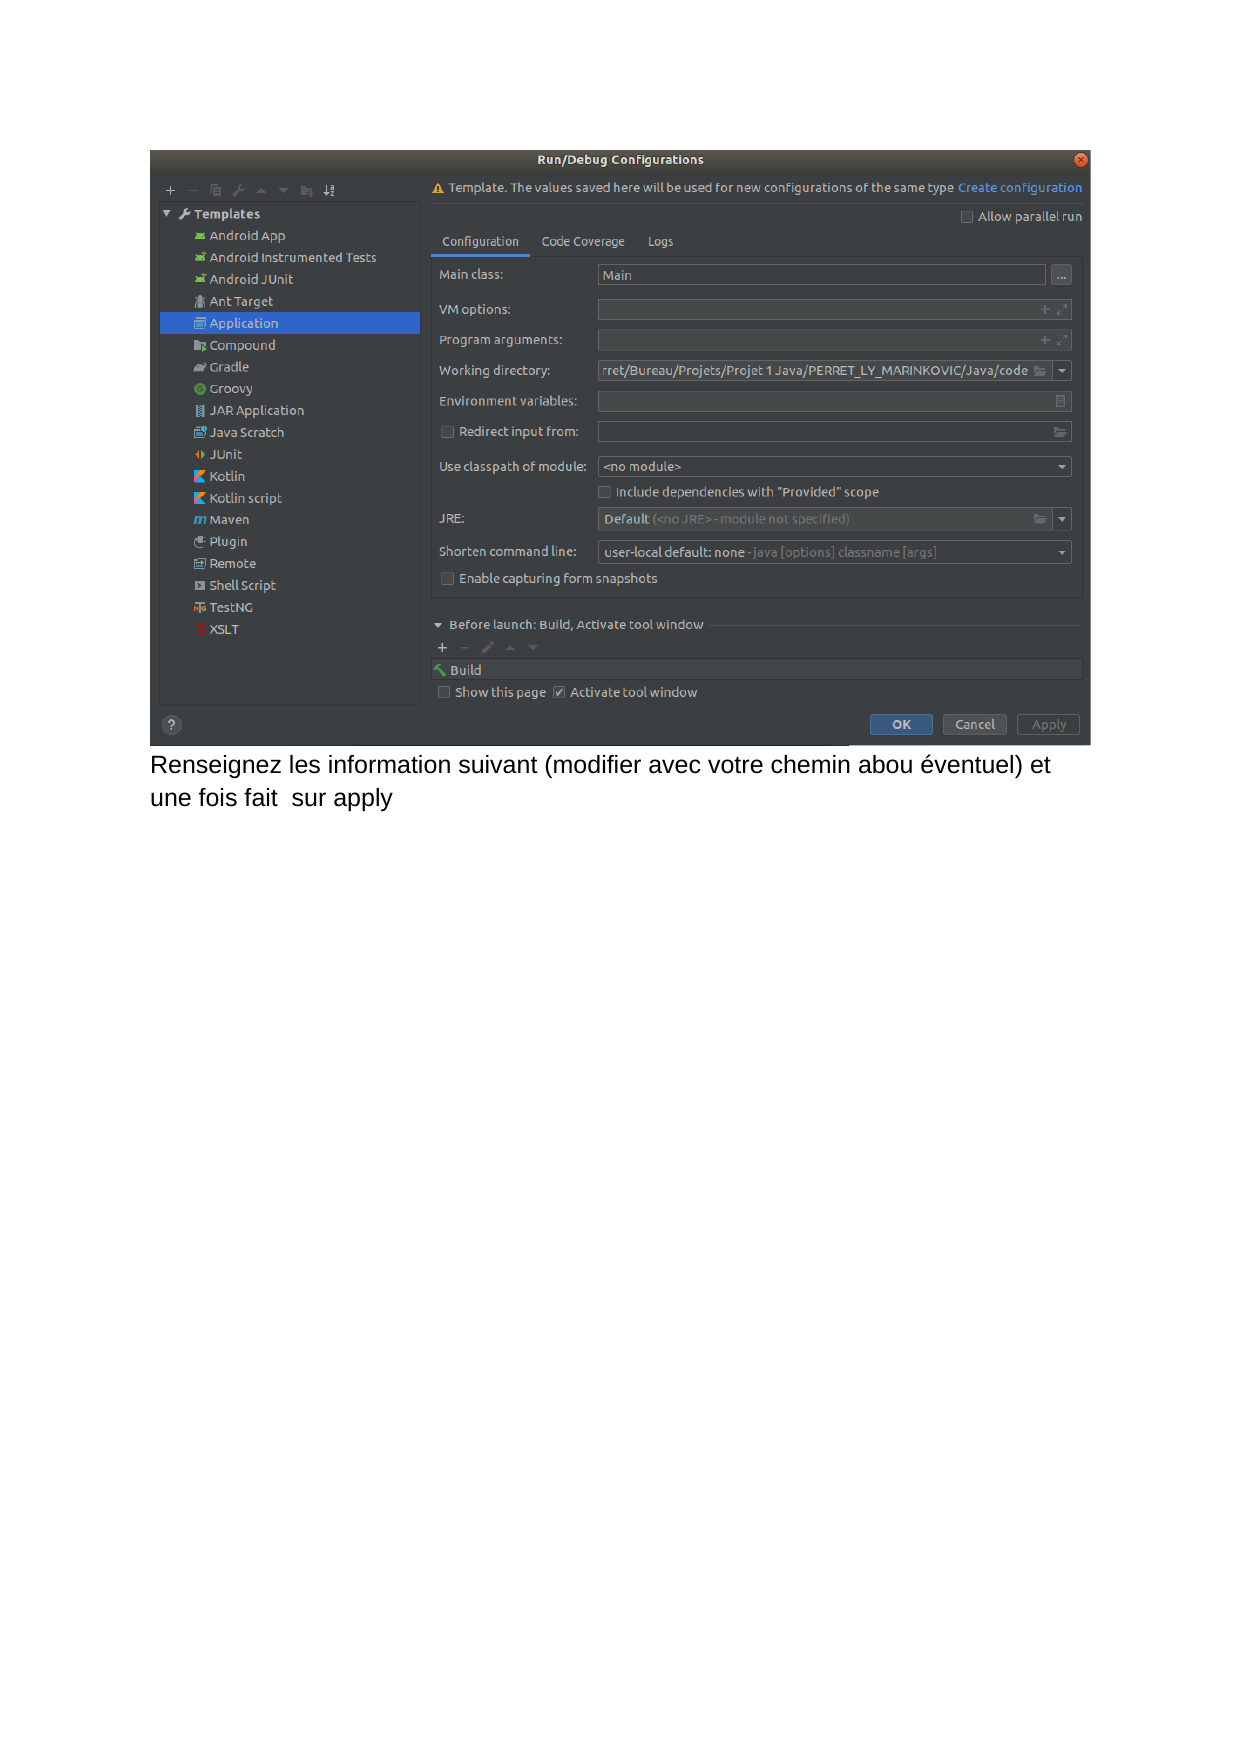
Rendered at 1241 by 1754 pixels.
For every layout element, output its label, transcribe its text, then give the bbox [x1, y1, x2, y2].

picture [150, 150, 1091, 746]
text Renseignez les information suivant (modifier avec votre chemin abou éventuel) et une fois fait sur apply [150, 750, 1090, 811]
